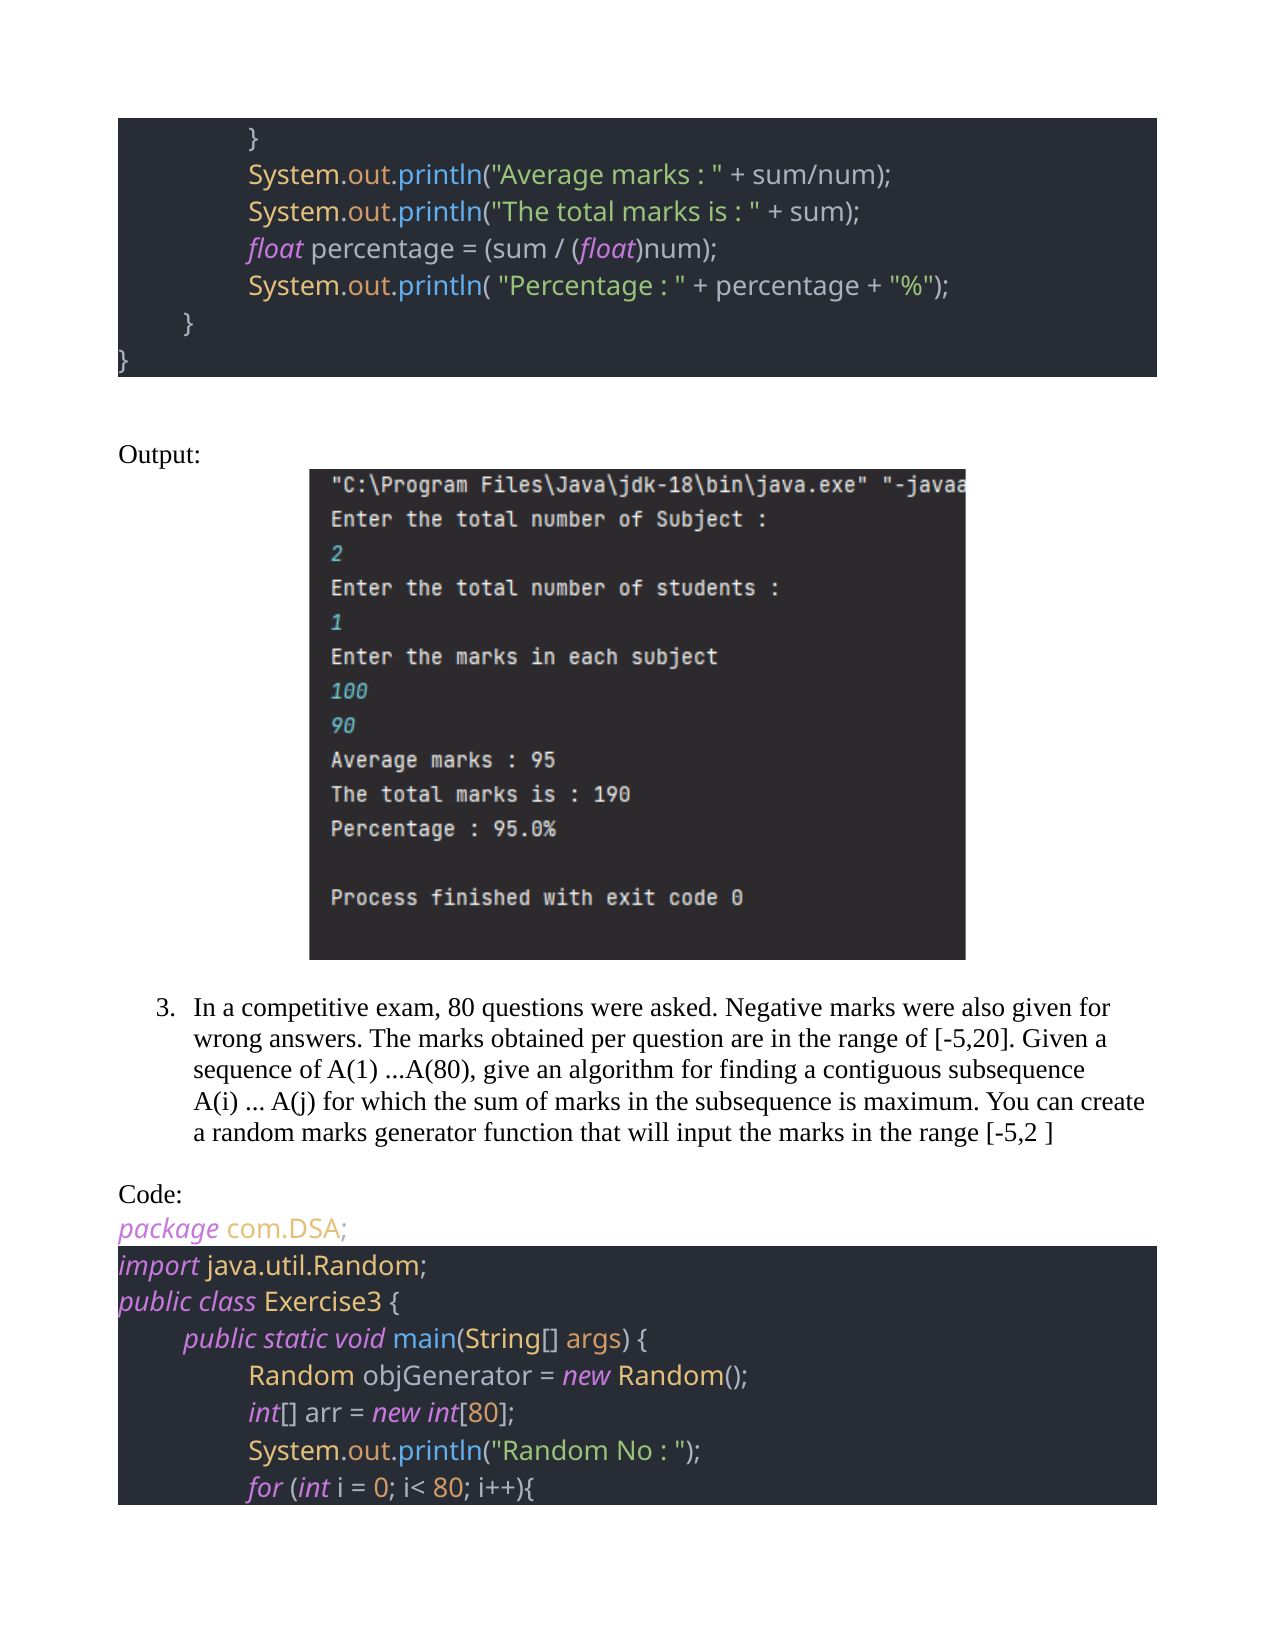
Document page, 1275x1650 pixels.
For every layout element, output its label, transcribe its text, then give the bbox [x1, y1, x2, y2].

text public class Exercise3 { [118, 1283, 1157, 1320]
text int[] arr = new int[80]; [118, 1394, 1157, 1431]
text } [118, 303, 1157, 341]
text Code: [118, 1178, 1157, 1209]
text float percentage = (sum / (float)num); [118, 229, 1157, 266]
list In a competitive exam, 80 questions were asked. Negative marks were also given for wrong answers. The marks obtained per question are in the range of [-5,20]. Given a sequence of A(1) ...A(80), give an algorithm for finding a contiguous subsequence A(i) ... A(j) for which the sum of marks in the subsequence is maximum. You can create a random marks generator function that will input the marks in the range [-5,2 ] [156, 991, 1157, 1147]
text System.out.println("The total marks is : " + sum); [118, 192, 1157, 229]
text System.out.println("Random No : "); [118, 1431, 1157, 1468]
picture [309, 469, 966, 960]
text System.out.println("Average marks : " + sum/num); [118, 155, 1157, 192]
text package com.DSA; [118, 1209, 1157, 1246]
text import java.util.Random; [118, 1246, 1157, 1283]
text public static void main(String[] args) { [118, 1320, 1157, 1357]
text Random objGenerator = new Random(); [118, 1357, 1157, 1394]
text System.out.println( "Percentage : " + percentage + "%"); [118, 266, 1157, 303]
text for (int i = 0; i< 80; i++){ [118, 1468, 1157, 1505]
text } [118, 118, 1157, 155]
text } [118, 341, 1157, 377]
text Output: [118, 438, 1157, 469]
